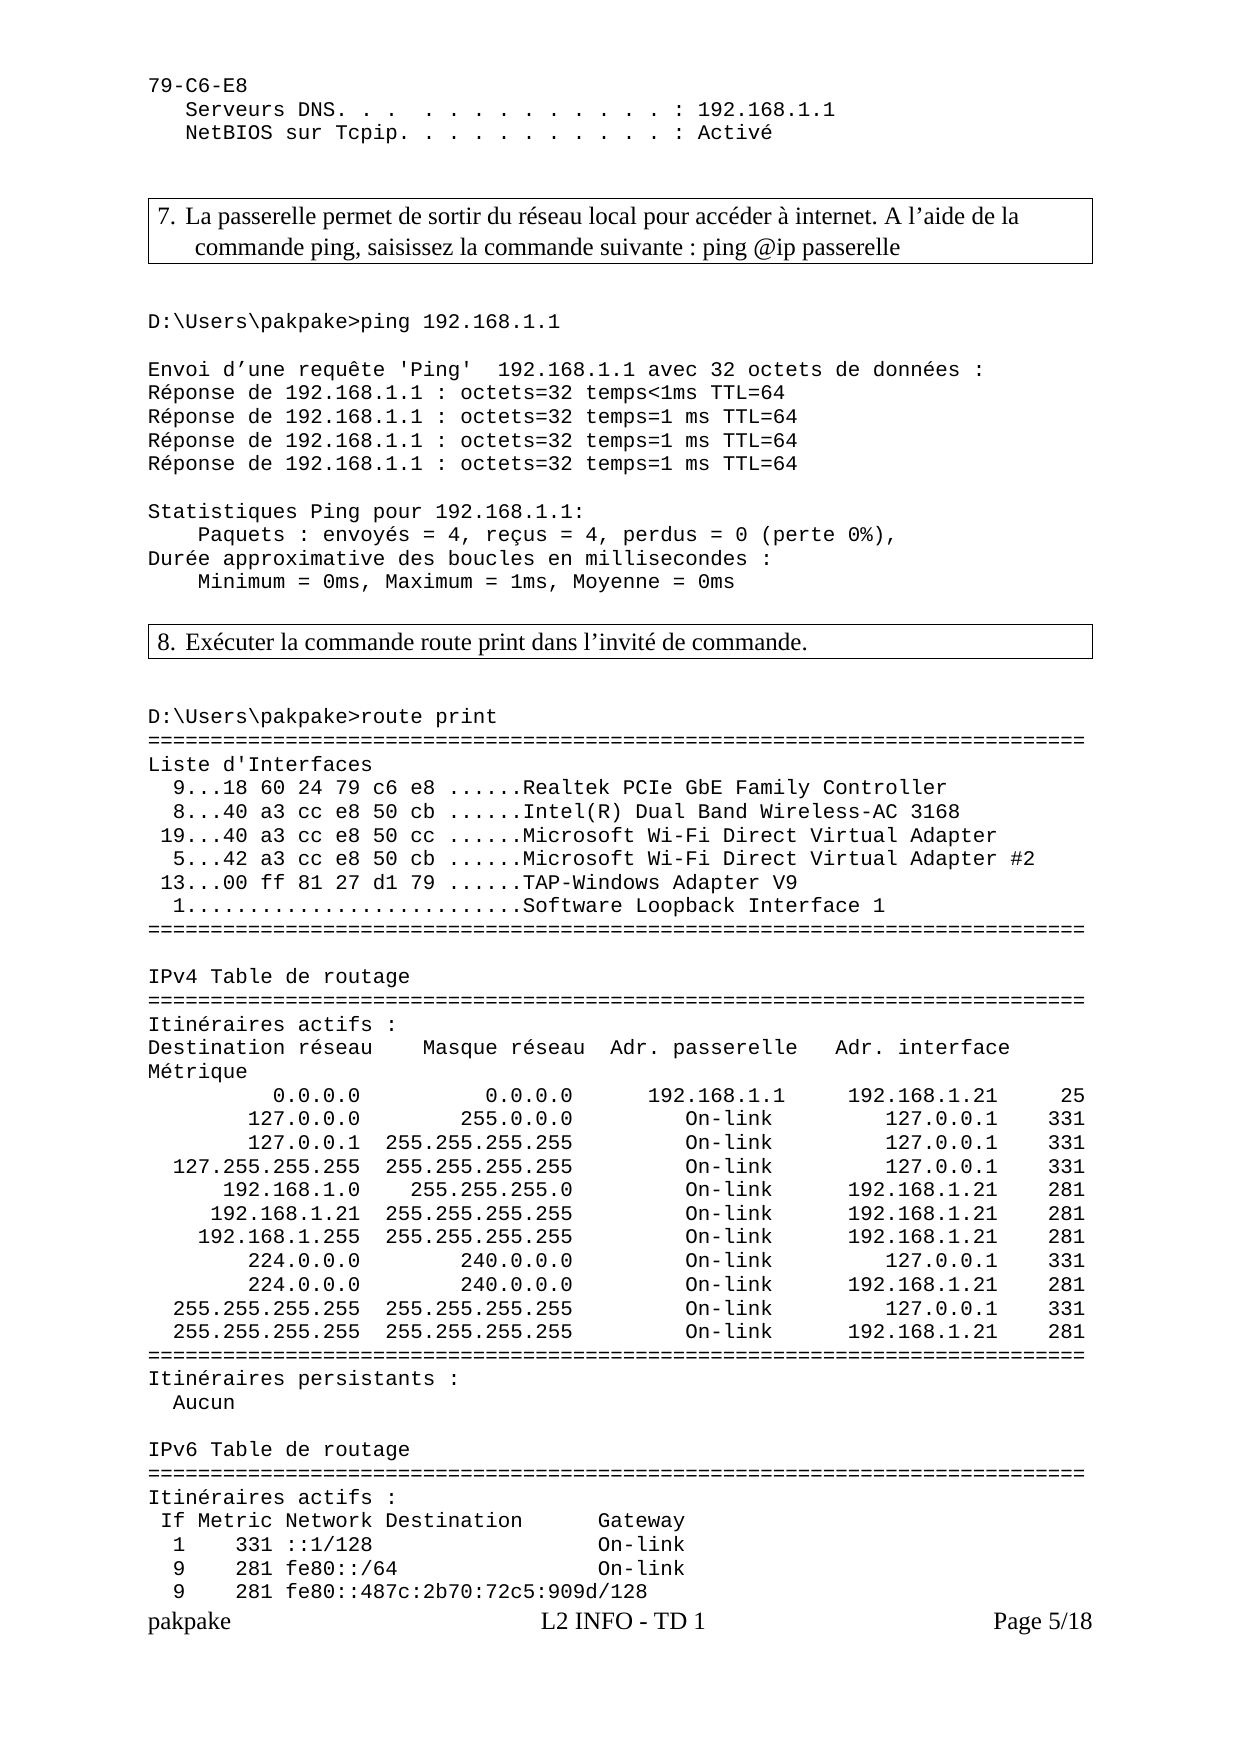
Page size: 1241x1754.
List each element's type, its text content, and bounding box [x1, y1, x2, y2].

text Itinéraires actifs : [148, 1014, 1093, 1037]
text 192.168.1.21 255.255.255.255 On-link 192.168.1.21 281 [148, 1203, 1093, 1227]
text Destination réseau Masque réseau Adr. passerelle Adr. interface Métrique [148, 1037, 1093, 1085]
text 255.255.255.255 255.255.255.255 On-link 192.168.1.21 281 [148, 1321, 1093, 1345]
text 9...18 60 24 79 c6 e8 ......Realtek PCIe GbE Family Controller [148, 777, 1093, 801]
text 0.0.0.0 0.0.0.0 192.168.1.1 192.168.1.21 25 [148, 1085, 1093, 1108]
text 224.0.0.0 240.0.0.0 On-link 192.168.1.21 281 [148, 1274, 1093, 1297]
text 8...40 a3 cc e8 50 cb ......Intel(R) Dual Band Wireless-AC 3168 [148, 801, 1093, 824]
text NetBIOS sur Tcpip. . . . . . . . . . . : Activé [148, 122, 1093, 146]
text 127.0.0.1 255.255.255.255 On-link 127.0.0.1 331 [148, 1132, 1093, 1156]
text 192.168.1.255 255.255.255.255 On-link 192.168.1.21 281 [148, 1227, 1093, 1250]
text Aucun [148, 1392, 1093, 1416]
text Durée approximative des boucles en millisecondes : [148, 548, 1093, 572]
text Réponse de 192.168.1.1 : octets=32 temps=1 ms TTL=64 [148, 453, 1093, 477]
text 19...40 a3 cc e8 50 cc ......Microsoft Wi-Fi Direct Virtual Adapter [148, 824, 1093, 848]
text Statistiques Ping pour 192.168.1.1: [148, 501, 1093, 524]
text 255.255.255.255 255.255.255.255 On-link 127.0.0.1 331 [148, 1297, 1093, 1321]
text 192.168.1.0 255.255.255.0 On-link 192.168.1.21 281 [148, 1179, 1093, 1203]
text 127.255.255.255 255.255.255.255 On-link 127.0.0.1 331 [148, 1156, 1093, 1179]
text =========================================================================== [148, 990, 1093, 1014]
text =========================================================================== [148, 919, 1093, 943]
text 127.0.0.0 255.0.0.0 On-link 127.0.0.1 331 [148, 1108, 1093, 1132]
text If Metric Network Destination Gateway [148, 1510, 1093, 1534]
text Itinéraires persistants : [148, 1368, 1093, 1392]
text 1...........................Software Loopback Interface 1 [148, 896, 1093, 919]
text Serveurs DNS. . . . . . . . . . . . . : 192.168.1.1 [148, 99, 1093, 122]
text Itinéraires actifs : [148, 1487, 1093, 1510]
text =========================================================================== [148, 1345, 1093, 1368]
text IPv4 Table de routage [148, 966, 1093, 990]
text Envoi d’une requête 'Ping' 192.168.1.1 avec 32 octets de données : [148, 359, 1093, 382]
text 224.0.0.0 240.0.0.0 On-link 127.0.0.1 331 [148, 1250, 1093, 1274]
text 9 281 fe80::487c:2b70:72c5:909d/128 [148, 1581, 1093, 1605]
text Paquets : envoyés = 4, reçus = 4, perdus = 0 (perte 0%), [148, 524, 1093, 548]
text 1 331 ::1/128 On-link [148, 1534, 1093, 1558]
list Exécuter la commande route print dans l’invité de commande. [149, 625, 1092, 658]
text D:\Users\pakpake>ping 192.168.1.1 [148, 311, 1093, 335]
text D:\Users\pakpake>route print [148, 706, 1093, 730]
text 13...00 ff 81 27 d1 79 ......TAP-Windows Adapter V9 [148, 872, 1093, 896]
text Réponse de 192.168.1.1 : octets=32 temps=1 ms TTL=64 [148, 406, 1093, 430]
text Réponse de 192.168.1.1 : octets=32 temps<1ms TTL=64 [148, 382, 1093, 406]
text 5...42 a3 cc e8 50 cb ......Microsoft Wi-Fi Direct Virtual Adapter #2 [148, 848, 1093, 872]
text Minimum = 0ms, Maximum = 1ms, Moyenne = 0ms [148, 572, 1093, 595]
text 79-C6-E8 [148, 75, 1093, 99]
text IPv6 Table de routage [148, 1439, 1093, 1463]
text Liste d'Interfaces [148, 754, 1093, 777]
text =========================================================================== [148, 730, 1093, 754]
list La passerelle permet de sortir du réseau local pour accéder à internet. A l’aide de la commande ping, saisissez la commande suivante : ping @ip passerelle [149, 199, 1092, 263]
text 9 281 fe80::/64 On-link [148, 1558, 1093, 1581]
text Réponse de 192.168.1.1 : octets=32 temps=1 ms TTL=64 [148, 430, 1093, 453]
text =========================================================================== [148, 1463, 1093, 1487]
